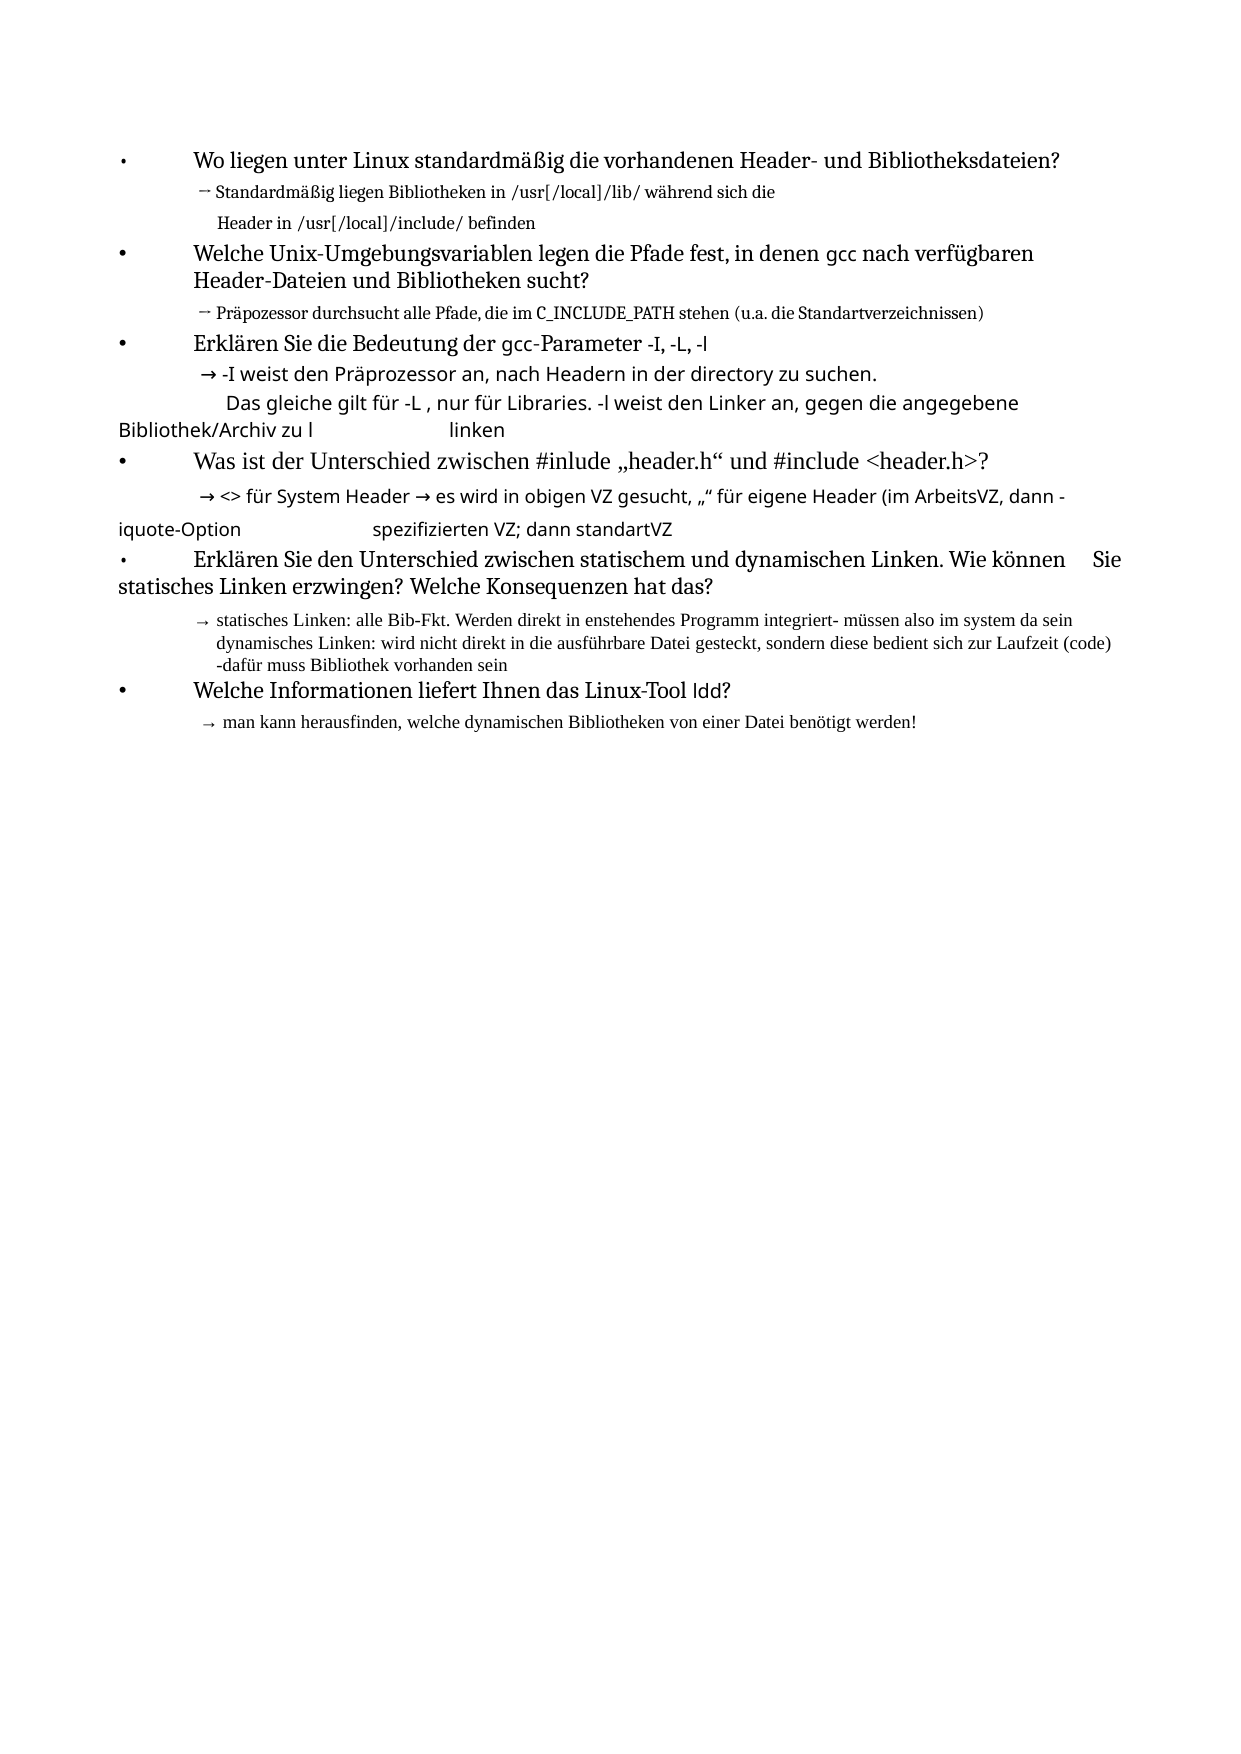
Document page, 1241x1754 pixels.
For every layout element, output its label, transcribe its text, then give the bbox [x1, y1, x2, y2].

list → statisches Linken: alle Bib-Fkt. Werden direkt in enstehendes Programm integriert- müssen also im system da sein [118, 603, 1122, 632]
list Welche Informationen liefert Ihnen das Linux-Tool ldd? [118, 675, 1122, 705]
list Erklären Sie den Unterschied zwischen statischem und dynamischen Linken. Wie können Sie statisches Linken erzwingen? Welche Konsequenzen hat das? [118, 546, 1122, 601]
list Erklären Sie die Bedeutung der gcc-Parameter -I, -L, -l [118, 328, 1122, 357]
text → man kann herausfinden, welche dynamischen Bibliotheken von einer Datei benötigt werden! [118, 705, 1122, 733]
list → -I weist den Präprozessor an, nach Headern in der directory zu suchen. [118, 360, 1122, 387]
list Was ist der Unterschied zwischen #inlude „header.h“ und #include <header.h>? [118, 446, 1122, 475]
list → Präpozessor durchsucht alle Pfade, die im C_INCLUDE_PATH stehen (u.a. die Standartverzeichnissen) [118, 297, 1122, 325]
list → <> für System Header → es wird in obigen VZ gesucht, „“ für eigene Header (im ArbeitsVZ, dann -iquote-Option spezifizierten VZ; dann standartVZ [118, 478, 1122, 543]
list → Standardmäßig liegen Bibliotheken in /usr[/local]/lib/ während sich die [118, 177, 1122, 205]
list Header in /usr[/local]/include/ befinden [118, 207, 1122, 235]
list dynamisches Linken: wird nicht direkt in die ausführbare Datei gesteckt, sondern diese bedient sich zur Laufzeit (code) [118, 632, 1122, 654]
list Das gleiche gilt für -L , nur für Libraries. -l weist den Linker an, gegen die angegebene Bibliothek/Archiv zu l linken [118, 389, 1122, 443]
list -dafür muss Bibliothek vorhanden sein [118, 654, 1122, 675]
list Welche Unix-Umgebungsvariablen legen die Pfade fest, in denen gcc nach verfügbaren Header-Dateien und Bibliotheken sucht? [118, 238, 1122, 295]
list Wo liegen unter Linux standardmäßig die vorhandenen Header- und Bibliotheksdateien? [118, 147, 1122, 174]
